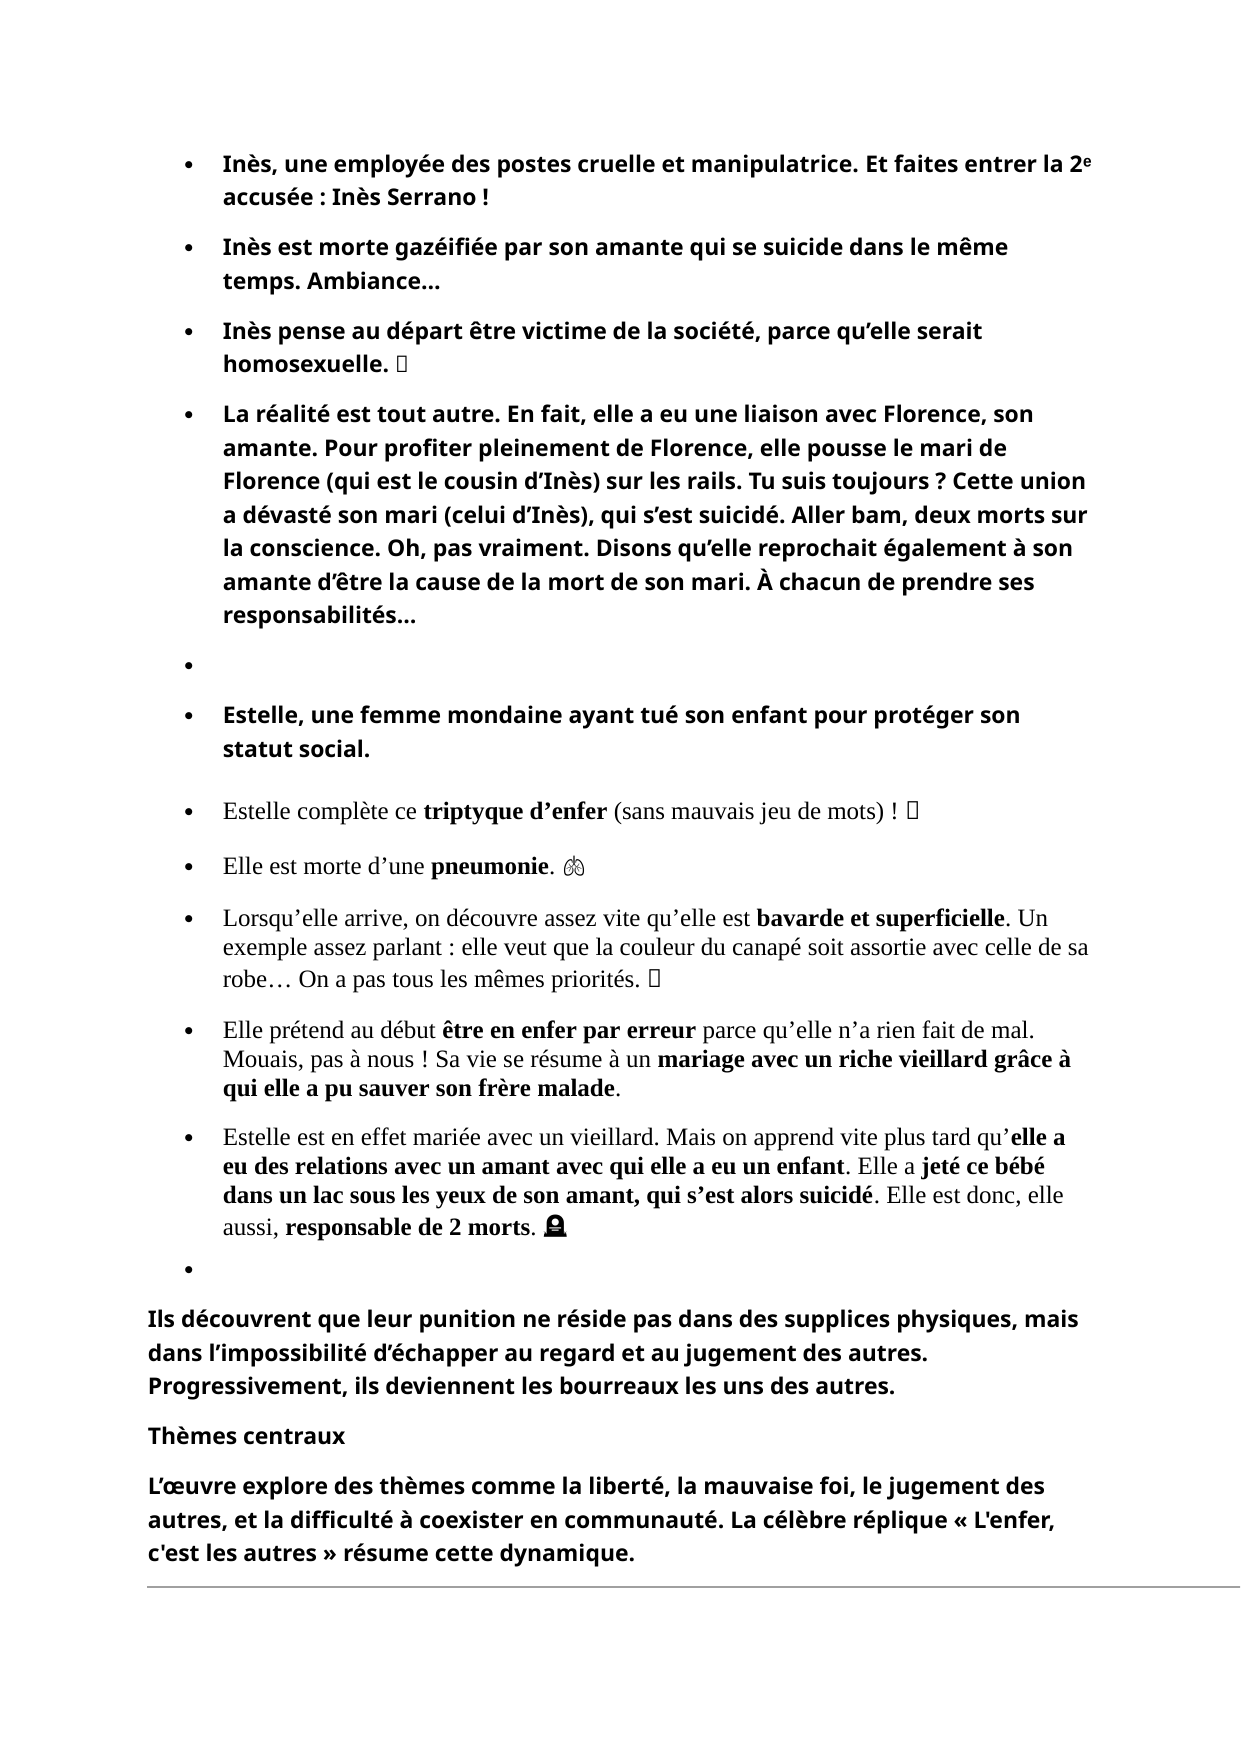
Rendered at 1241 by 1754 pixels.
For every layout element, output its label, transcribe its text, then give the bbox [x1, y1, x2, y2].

list Elle est morte d’une pneumonie. 🫁 [185, 848, 1093, 882]
list Lorsqu’elle arrive, on découvre assez vite qu’elle est bavarde et superficielle. Un exemple assez parlant : elle veut que la couleur du canapé soit assortie avec celle de sa robe… On a pas tous les mêmes priorités. 🙄 [185, 903, 1093, 994]
list Estelle, une femme mondaine ayant tué son enfant pour protéger son statut social. [185, 699, 1093, 764]
text Thèmes centraux [148, 1420, 1093, 1451]
list La réalité est tout autre. En fait, elle a eu une liaison avec Florence, son amante. Pour profiter pleinement de Florence, elle pousse le mari de Florence (qui est le cousin d’Inès) sur les rails. Tu suis toujours ? Cette union a dévasté son mari (celui d’Inès), qui s’est suicidé. Aller bam, deux morts sur la conscience. Oh, pas vraiment. Disons qu’elle reprochait également à son amante d’être la cause de la mort de son mari. À chacun de prendre ses responsabilités… [185, 398, 1093, 630]
list Estelle est en effet mariée avec un vieillard. Mais on apprend vite plus tard qu’elle a eu des relations avec un amant avec qui elle a eu un enfant. Elle a jeté ce bébé dans un lac sous les yeux de son amant, qui s’est alors suicidé. Elle est donc, elle aussi, responsable de 2 morts. 🪦 [185, 1122, 1093, 1243]
list Inès pense au départ être victime de la société, parce qu’elle serait homosexuelle. 🌈 [185, 315, 1093, 379]
list Inès est morte gazéifiée par son amante qui se suicide dans le même temps. Ambiance… [185, 231, 1093, 296]
text L’œuvre explore des thèmes comme la liberté, la mauvaise foi, le jugement des autres, et la difficulté à coexister en communauté. La célèbre réplique « L'enfer, c'est les autres » résume cette dynamique. [148, 1470, 1093, 1568]
list Inès, une employée des postes cruelle et manipulatrice. Et faites entrer la 2ᵉ accusée : Inès Serrano ! [185, 148, 1093, 212]
list Estelle complète ce triptyque d’enfer (sans mauvais jeu de mots) ! 🔺 [185, 793, 1093, 827]
text Ils découvrent que leur punition ne réside pas dans des supplices physiques, mais dans l’impossibilité d’échapper au regard et au jugement des autres. Progressivement, ils deviennent les bourreaux les uns des autres. [148, 1303, 1093, 1401]
list Elle prétend au début être en enfer par erreur parce qu’elle n’a rien fait de mal. Mouais, pas à nous ! Sa vie se résume à un mariage avec un riche vieillard grâce à qui elle a pu sauver son frère malade. [185, 1015, 1093, 1101]
